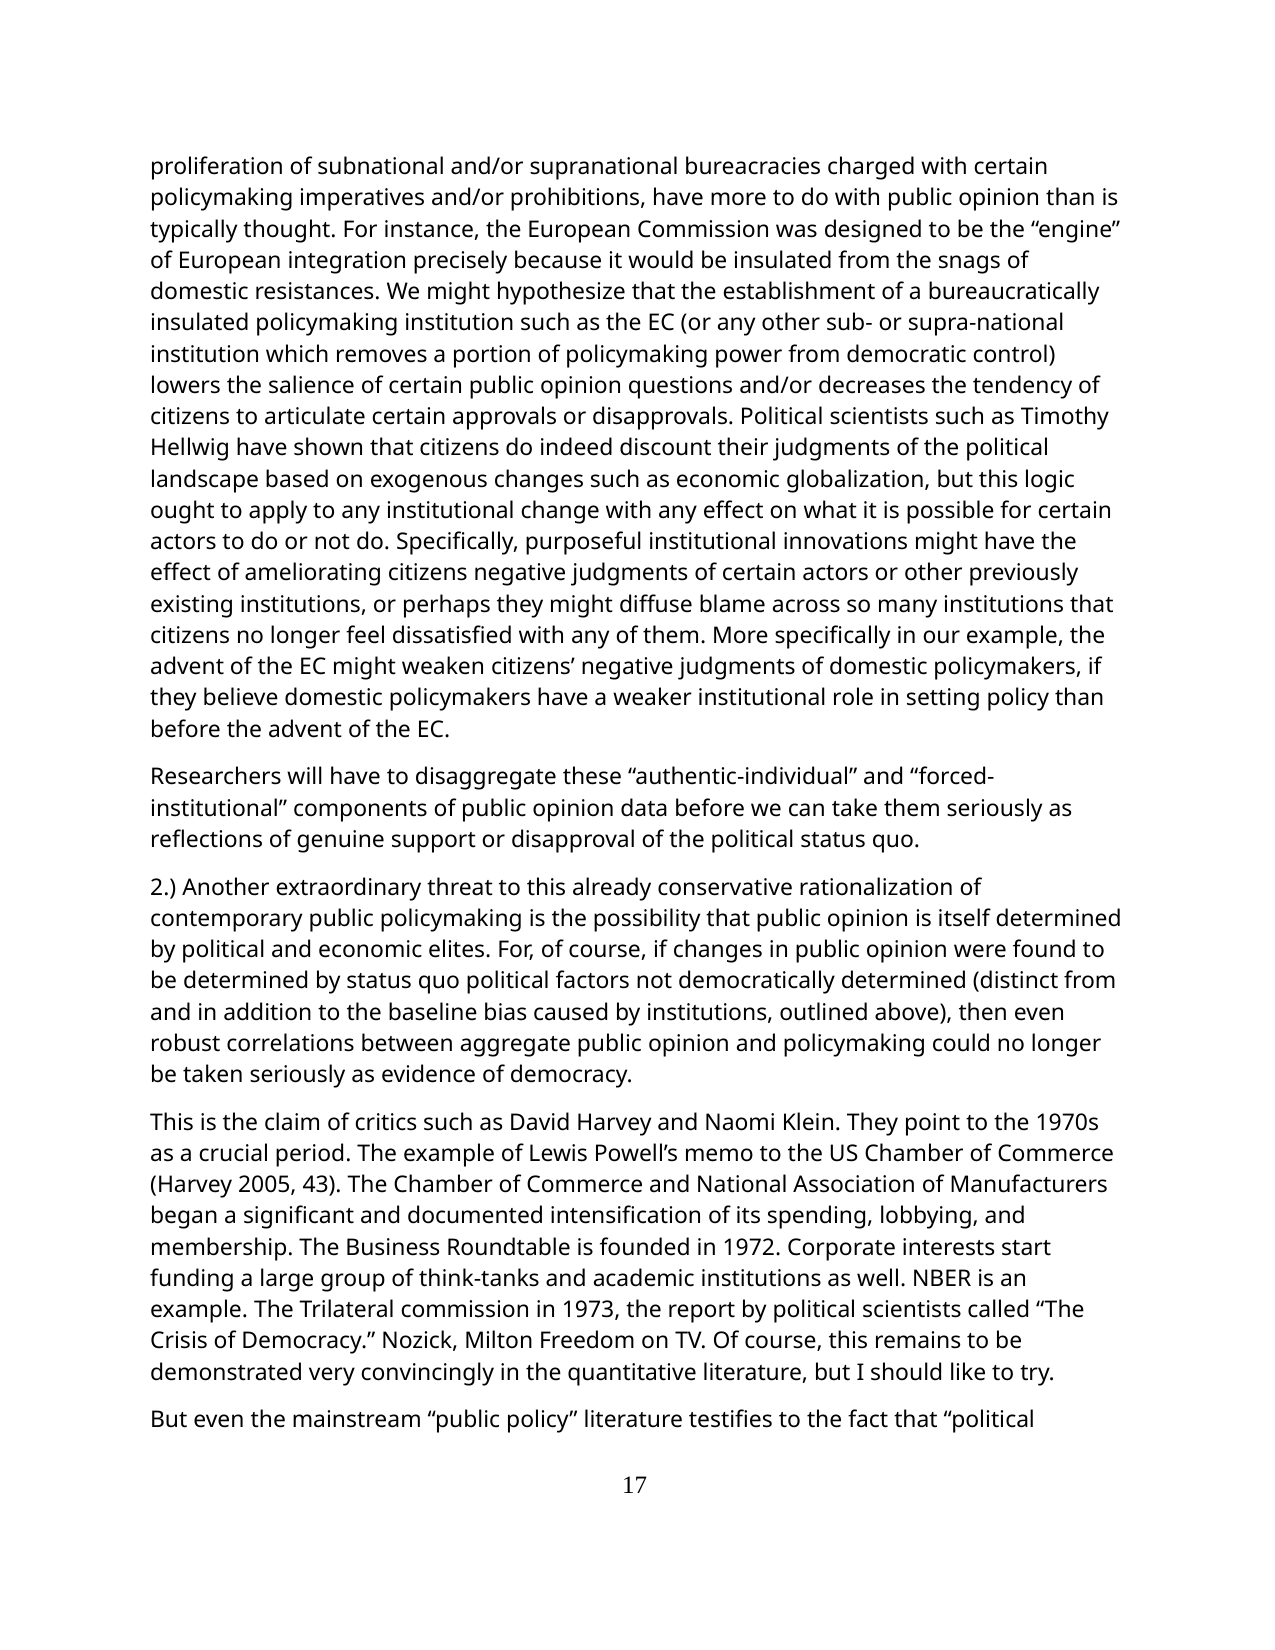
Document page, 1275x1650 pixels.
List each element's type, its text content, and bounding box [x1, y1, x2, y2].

text proliferation of subnational and/or supranational bureacracies charged with certain policymaking imperatives and/or prohibitions, have more to do with public opinion than is typically thought. For instance, the European Commission was designed to be the “engine” of European integration precisely because it would be insulated from the snags of domestic resistances. We might hypothesize that the establishment of a bureaucratically insulated policymaking institution such as the EC (or any other sub- or supra-national institution which removes a portion of policymaking power from democratic control) lowers the salience of certain public opinion questions and/or decreases the tendency of citizens to articulate certain approvals or disapprovals. Political scientists such as Timothy Hellwig have shown that citizens do indeed discount their judgments of the political landscape based on exogenous changes such as economic globalization, but this logic ought to apply to any institutional change with any effect on what it is possible for certain actors to do or not do. Specifically, purposeful institutional innovations might have the effect of ameliorating citizens negative judgments of certain actors or other previously existing institutions, or perhaps they might diffuse blame across so many institutions that citizens no longer feel dissatisfied with any of them. More specifically in our example, the advent of the EC might weaken citizens’ negative judgments of domestic policymakers, if they believe domestic policymakers have a weaker institutional role in setting policy than before the advent of the EC. [150, 150, 1125, 744]
text But even the mainstream “public policy” literature testifies to the fact that “political [150, 1403, 1125, 1434]
text Researchers will have to disaggregate these “authentic-individual” and “forced-institutional” components of public opinion data before we can take them seriously as reflections of genuine support or disapproval of the political status quo. [150, 760, 1125, 854]
text 2.) Another extraordinary threat to this already conservative rationalization of contemporary public policymaking is the possibility that public opinion is itself determined by political and economic elites. For, of course, if changes in public opinion were found to be determined by status quo political factors not democratically determined (distinct from and in addition to the baseline bias caused by institutions, outlined above), then even robust correlations between aggregate public opinion and policymaking could no longer be taken seriously as evidence of democracy. [150, 870, 1125, 1089]
text This is the claim of critics such as David Harvey and Naomi Klein. They point to the 1970s as a crucial period. The example of Lewis Powell’s memo to the US Chamber of Commerce (Harvey 2005, 43). The Chamber of Commerce and National Association of Manufacturers began a significant and documented intensification of its spending, lobbying, and membership. The Business Roundtable is founded in 1972. Corporate interests start funding a large group of think-tanks and academic institutions as well. NBER is an example. The Trilateral commission in 1973, the report by political scientists called “The Crisis of Democracy.” Nozick, Milton Freedom on TV. Of course, this remains to be demonstrated very convincingly in the quantitative literature, but I should like to try. [150, 1106, 1125, 1387]
